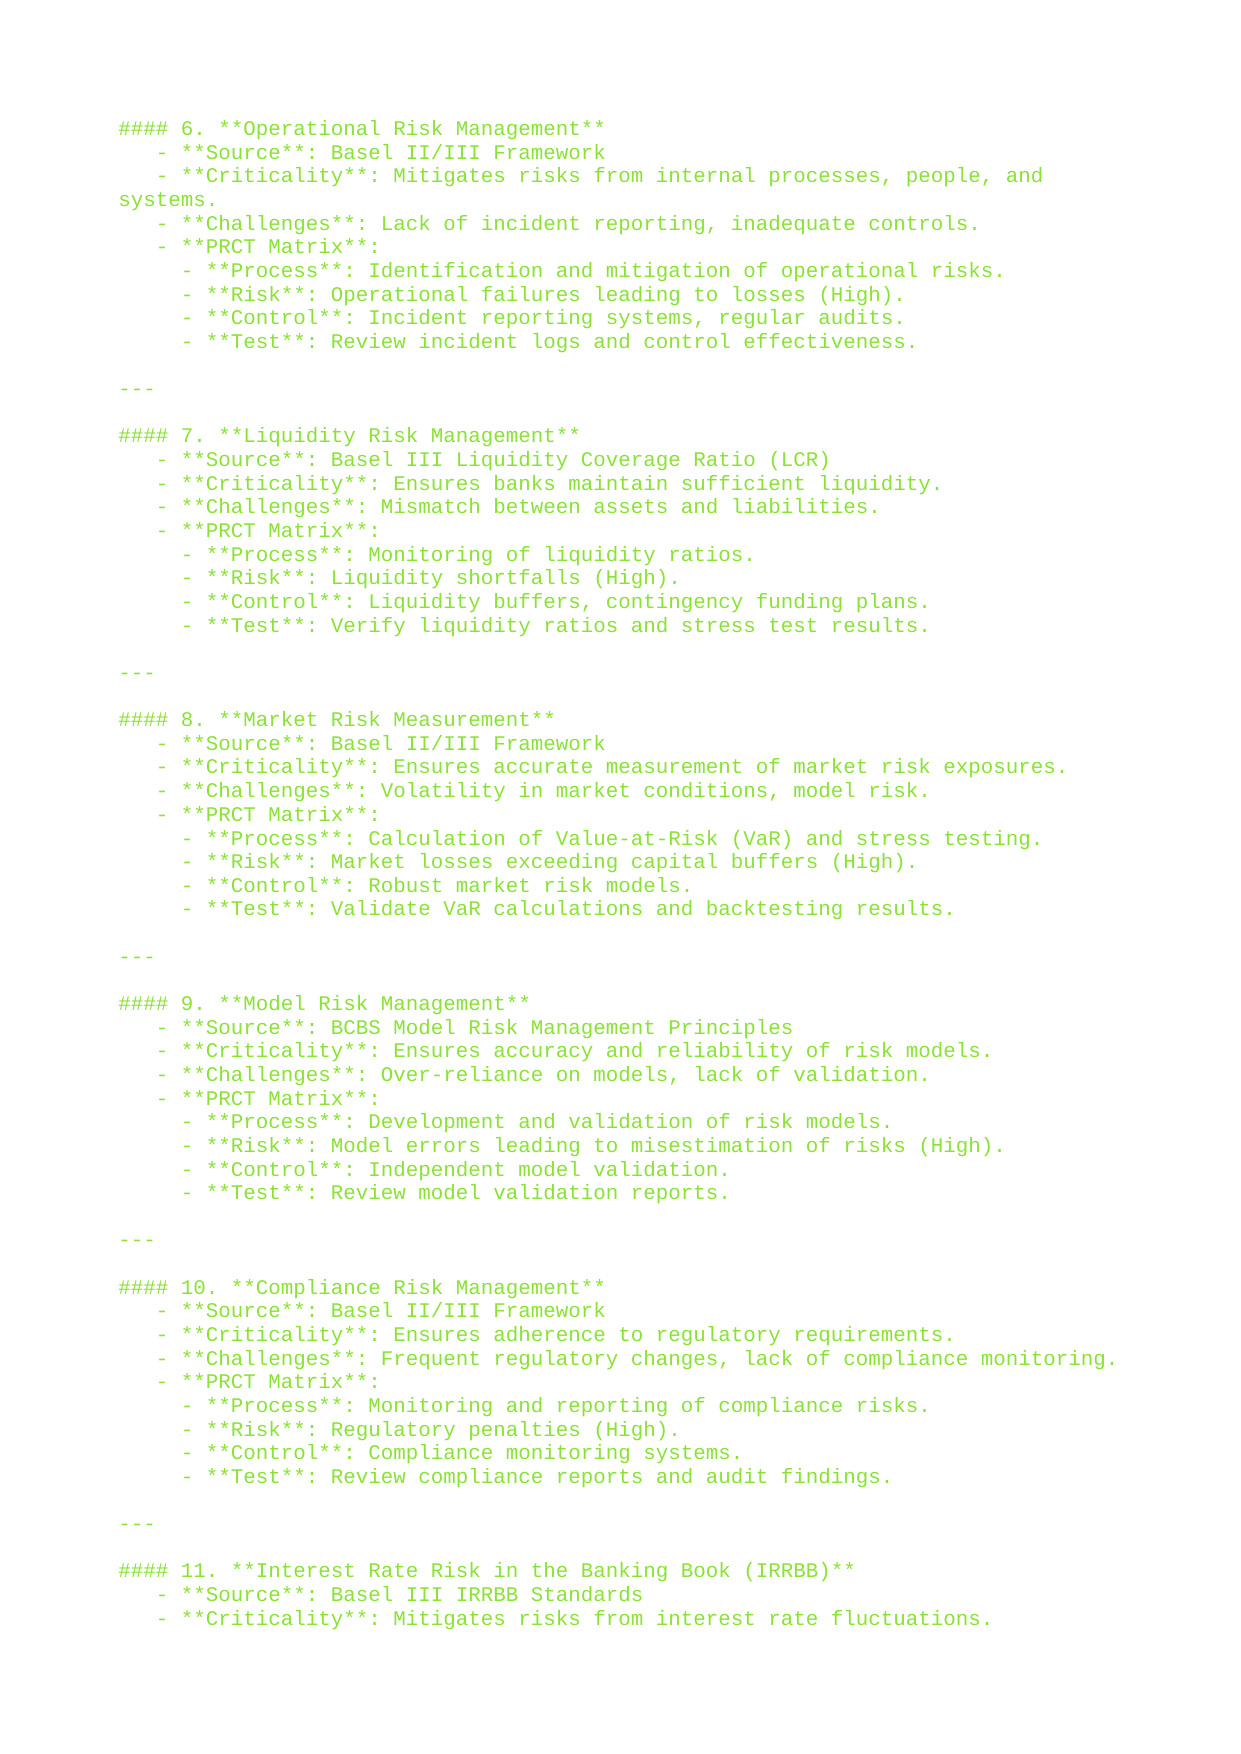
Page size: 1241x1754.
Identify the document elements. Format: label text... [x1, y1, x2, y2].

text - **Process**: Development and validation of risk models. [118, 1111, 1122, 1135]
text - **Source**: Basel II/III Framework [118, 1300, 1122, 1324]
text - **Challenges**: Frequent regulatory changes, lack of compliance monitoring. [118, 1348, 1122, 1371]
text - **Control**: Robust market risk models. [118, 875, 1122, 898]
text #### 9. **Model Risk Management** [118, 993, 1122, 1017]
text - **Process**: Monitoring and reporting of compliance risks. [118, 1395, 1122, 1419]
text - **Challenges**: Over-reliance on models, lack of validation. [118, 1064, 1122, 1088]
text #### 7. **Liquidity Risk Management** [118, 426, 1122, 449]
text - **Criticality**: Mitigates risks from interest rate fluctuations. [118, 1608, 1122, 1631]
text - **Source**: Basel III Liquidity Coverage Ratio (LCR) [118, 449, 1122, 473]
text - **Source**: BCBS Model Risk Management Principles [118, 1017, 1122, 1040]
text - **Risk**: Liquidity shortfalls (High). [118, 567, 1122, 591]
text - **PRCT Matrix**: [118, 804, 1122, 827]
text #### 11. **Interest Rate Risk in the Banking Book (IRRBB)** [118, 1561, 1122, 1584]
text - **Test**: Verify liquidity ratios and stress test results. [118, 615, 1122, 638]
text - **Test**: Review incident logs and control effectiveness. [118, 331, 1122, 354]
text #### 6. **Operational Risk Management** [118, 118, 1122, 142]
text --- [118, 662, 1122, 686]
text --- [118, 946, 1122, 969]
text - **Source**: Basel II/III Framework [118, 142, 1122, 165]
text - **Criticality**: Mitigates risks from internal processes, people, and systems. [118, 165, 1122, 213]
text - **Test**: Review model validation reports. [118, 1182, 1122, 1206]
text - **Criticality**: Ensures adherence to regulatory requirements. [118, 1324, 1122, 1348]
text - **Criticality**: Ensures accuracy and reliability of risk models. [118, 1040, 1122, 1064]
text - **PRCT Matrix**: [118, 236, 1122, 260]
text #### 8. **Market Risk Measurement** [118, 709, 1122, 733]
text - **Risk**: Model errors leading to misestimation of risks (High). [118, 1135, 1122, 1158]
text - **Criticality**: Ensures accurate measurement of market risk exposures. [118, 757, 1122, 780]
text - **Criticality**: Ensures banks maintain sufficient liquidity. [118, 473, 1122, 496]
text - **PRCT Matrix**: [118, 520, 1122, 544]
text - **Process**: Monitoring of liquidity ratios. [118, 544, 1122, 567]
text - **Challenges**: Mismatch between assets and liabilities. [118, 496, 1122, 520]
text - **Risk**: Regulatory penalties (High). [118, 1419, 1122, 1442]
text - **PRCT Matrix**: [118, 1371, 1122, 1395]
text - **Control**: Independent model validation. [118, 1158, 1122, 1182]
text - **Test**: Review compliance reports and audit findings. [118, 1466, 1122, 1489]
text --- [118, 1229, 1122, 1253]
text - **Source**: Basel II/III Framework [118, 733, 1122, 757]
text - **Process**: Identification and mitigation of operational risks. [118, 260, 1122, 284]
text - **Control**: Liquidity buffers, contingency funding plans. [118, 591, 1122, 615]
text - **Challenges**: Lack of incident reporting, inadequate controls. [118, 213, 1122, 236]
text - **Control**: Compliance monitoring systems. [118, 1442, 1122, 1466]
text - **PRCT Matrix**: [118, 1088, 1122, 1111]
text - **Risk**: Market losses exceeding capital buffers (High). [118, 851, 1122, 875]
text - **Source**: Basel III IRRBB Standards [118, 1584, 1122, 1608]
text - **Control**: Incident reporting systems, regular audits. [118, 307, 1122, 331]
text --- [118, 378, 1122, 402]
text - **Test**: Validate VaR calculations and backtesting results. [118, 898, 1122, 922]
text --- [118, 1513, 1122, 1537]
text - **Process**: Calculation of Value-at-Risk (VaR) and stress testing. [118, 827, 1122, 851]
text - **Challenges**: Volatility in market conditions, model risk. [118, 780, 1122, 804]
text #### 10. **Compliance Risk Management** [118, 1277, 1122, 1300]
text - **Risk**: Operational failures leading to losses (High). [118, 284, 1122, 307]
